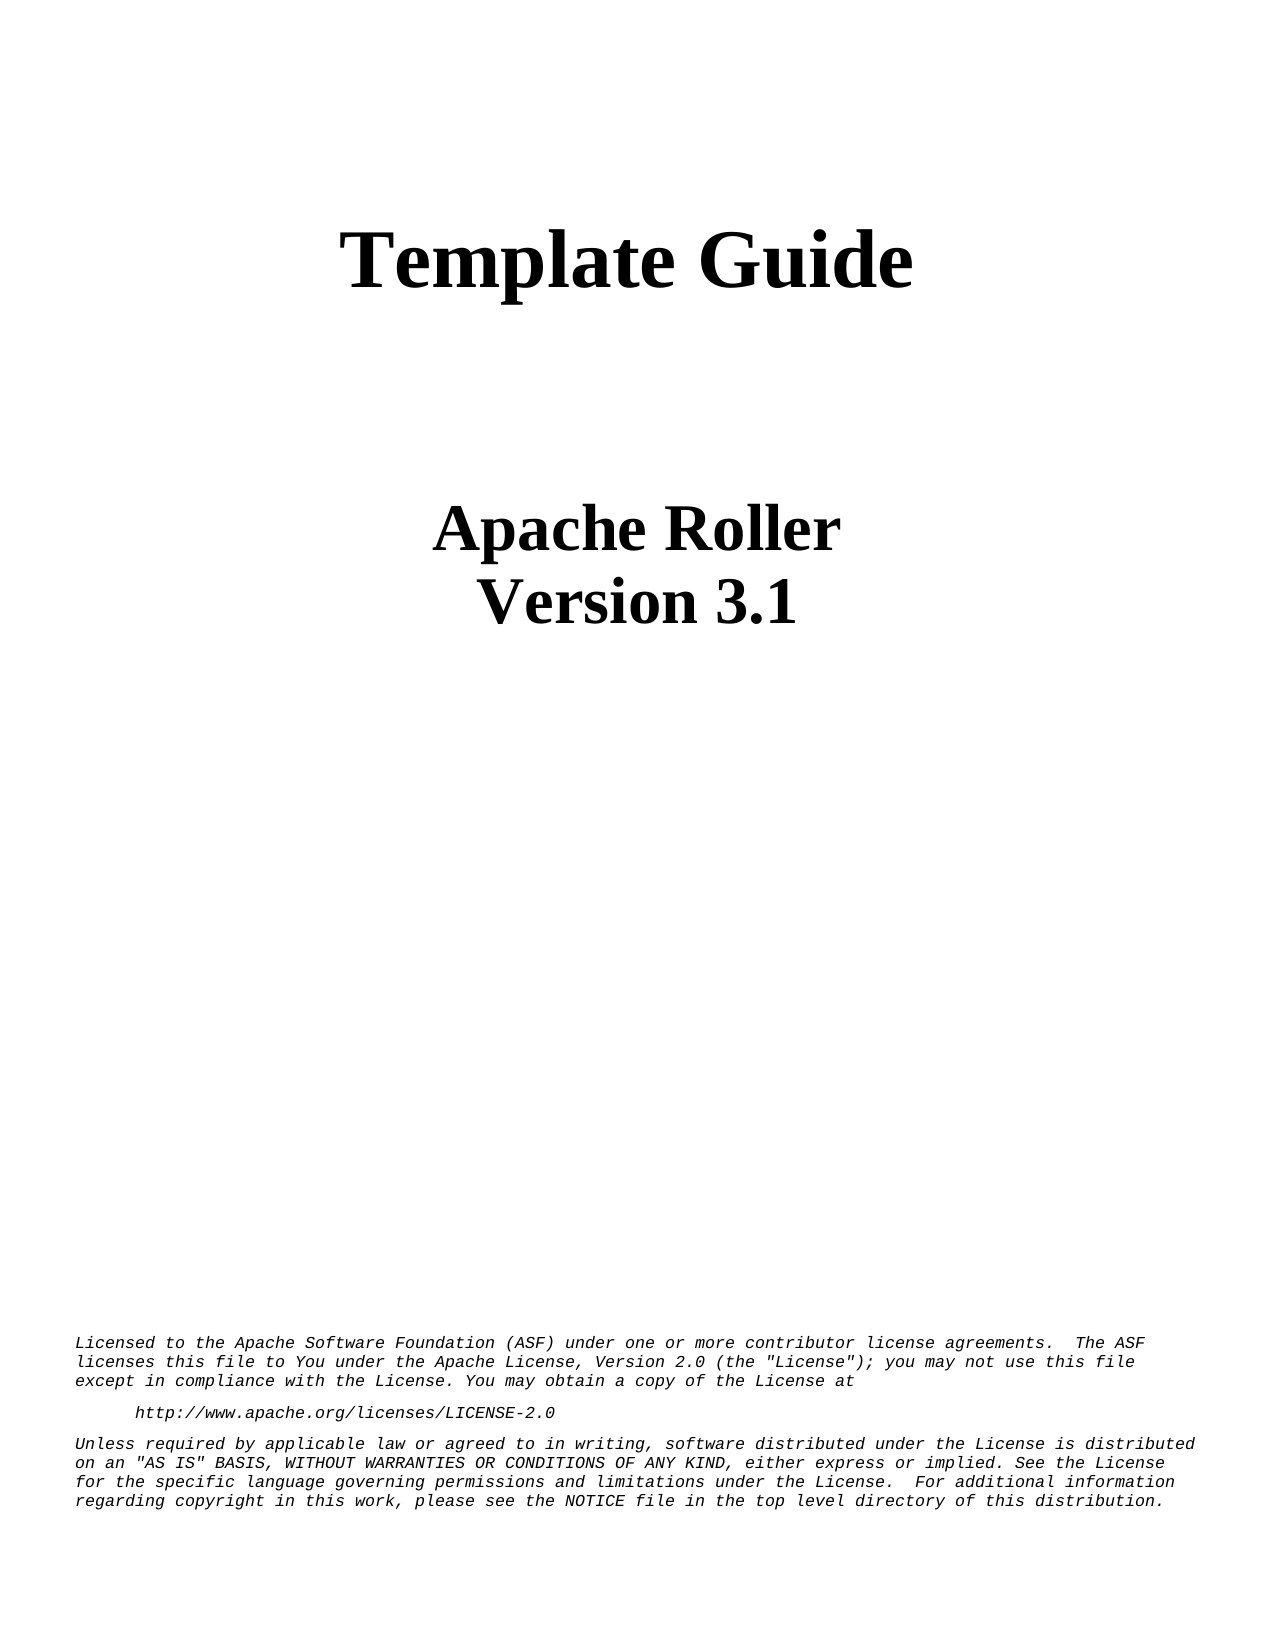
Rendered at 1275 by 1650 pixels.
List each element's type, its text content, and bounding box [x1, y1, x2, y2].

text Template Guide [75, 213, 1200, 306]
text Licensed to the Apache Software Foundation (ASF) under one or more contributor license agreements. The ASF licenses this file to You under the Apache License, Version 2.0 (the "License"); you may not use this file except in compliance with the License. You may obtain a copy of the License at [75, 1335, 1200, 1392]
text http://www.apache.org/licenses/LICENSE-2.0 [75, 1404, 1200, 1423]
text Unless required by applicable law or agreed to in writing, software distributed under the License is distributed on an "AS IS" BASIS, WITHOUT WARRANTIES OR CONDITIONS OF ANY KIND, either express or implied. See the License for the specific language governing permissions and limitations under the License. For additional information regarding copyright in this work, please see the NOTICE file in the top level directory of this distribution. [75, 1436, 1200, 1512]
text Apache Roller [75, 490, 1200, 564]
text Version 3.1 [75, 564, 1200, 638]
